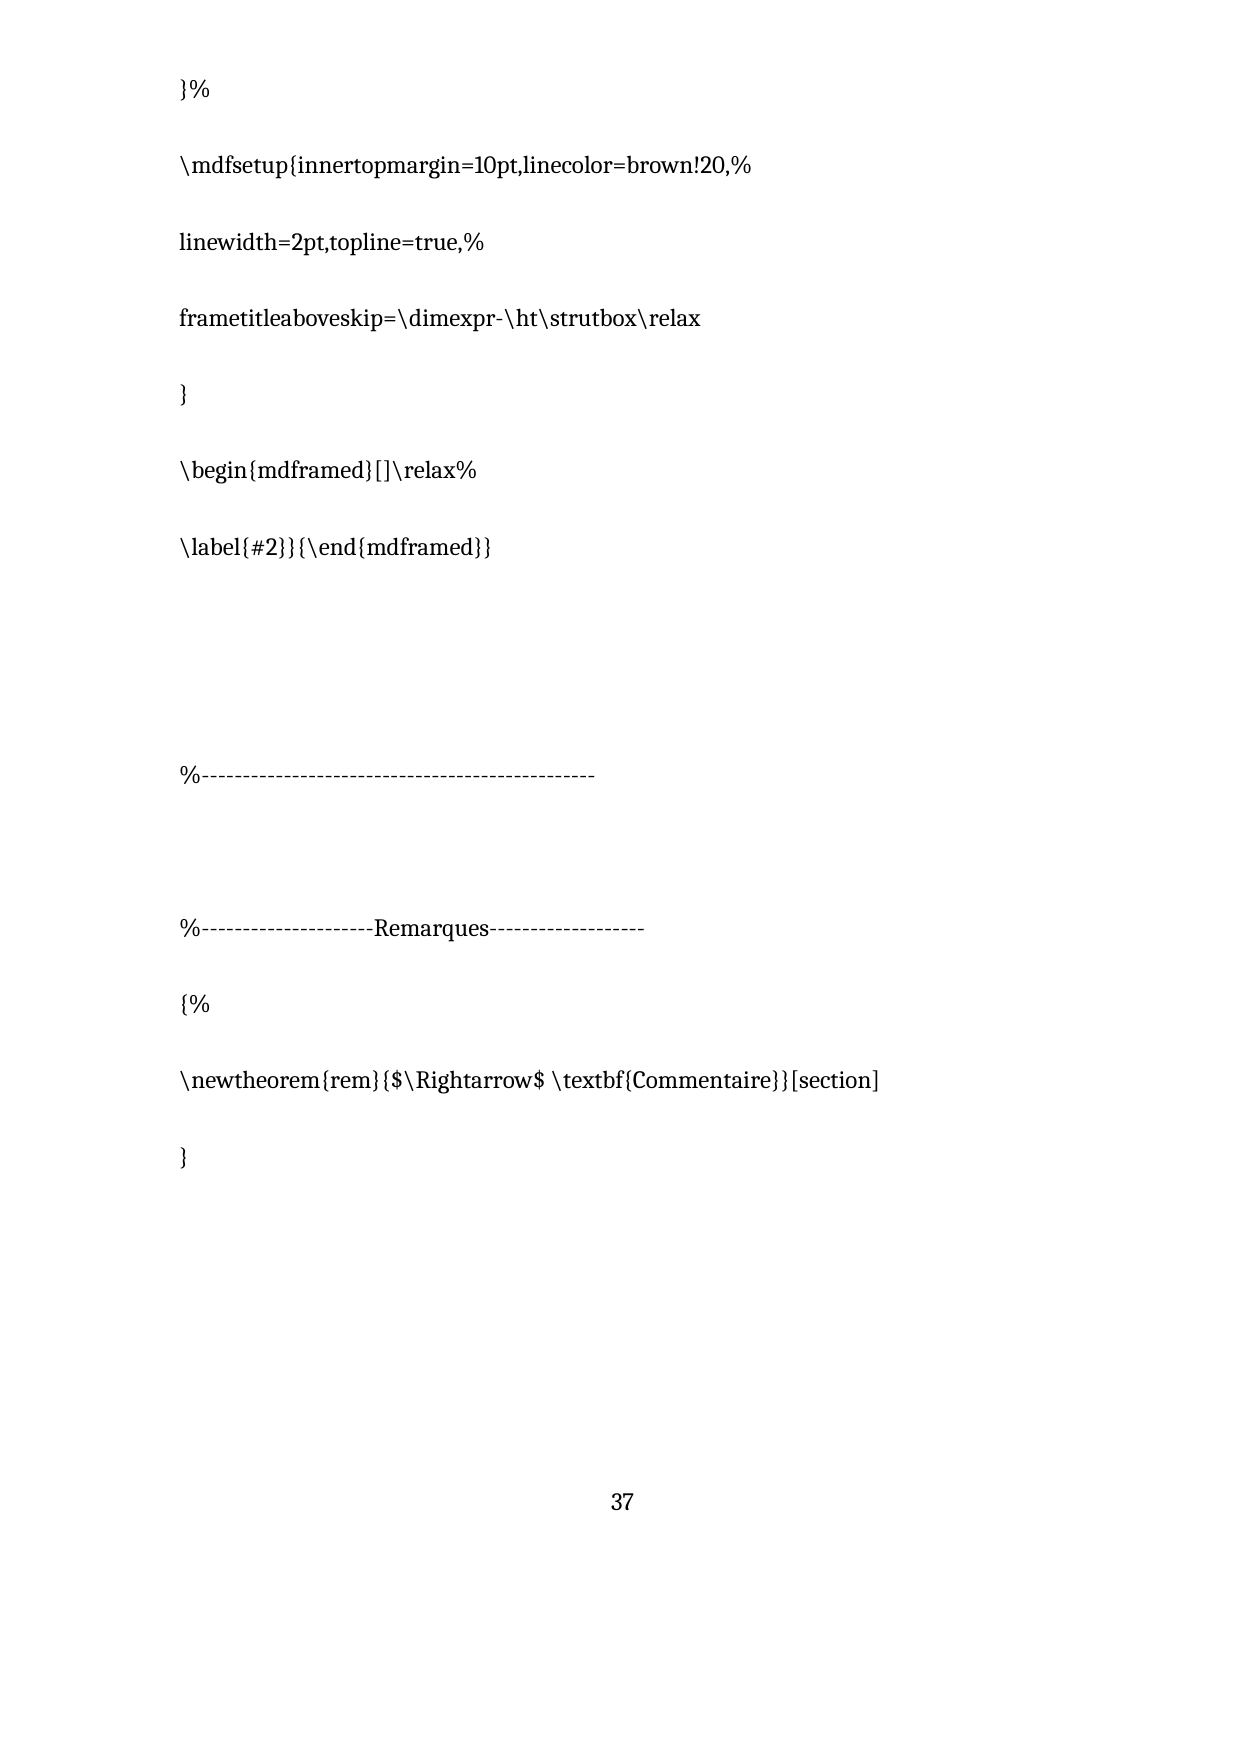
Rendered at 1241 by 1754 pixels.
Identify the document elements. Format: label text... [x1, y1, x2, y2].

text %------------------------------------------------ [179, 761, 1065, 790]
text \newtheorem{rem}{$\Rightarrow$ \textbf{Commentaire}}[section] [179, 1066, 1065, 1095]
text linewidth=2pt,topline=true,% [179, 227, 1065, 256]
text \mdfsetup{innertopmargin=10pt,linecolor=brown!20,% [179, 151, 1065, 180]
text frametitleaboveskip=\dimexpr-\ht\strutbox\relax [179, 304, 1065, 332]
text \label{#2}}{\end{mdframed}} [179, 532, 1065, 561]
text \begin{mdframed}[]\relax% [179, 456, 1065, 485]
text }% [179, 75, 1065, 104]
text {% [179, 990, 1065, 1019]
text } [179, 380, 1065, 409]
text } [179, 1142, 1065, 1171]
text %---------------------Remarques------------------- [179, 914, 1065, 942]
